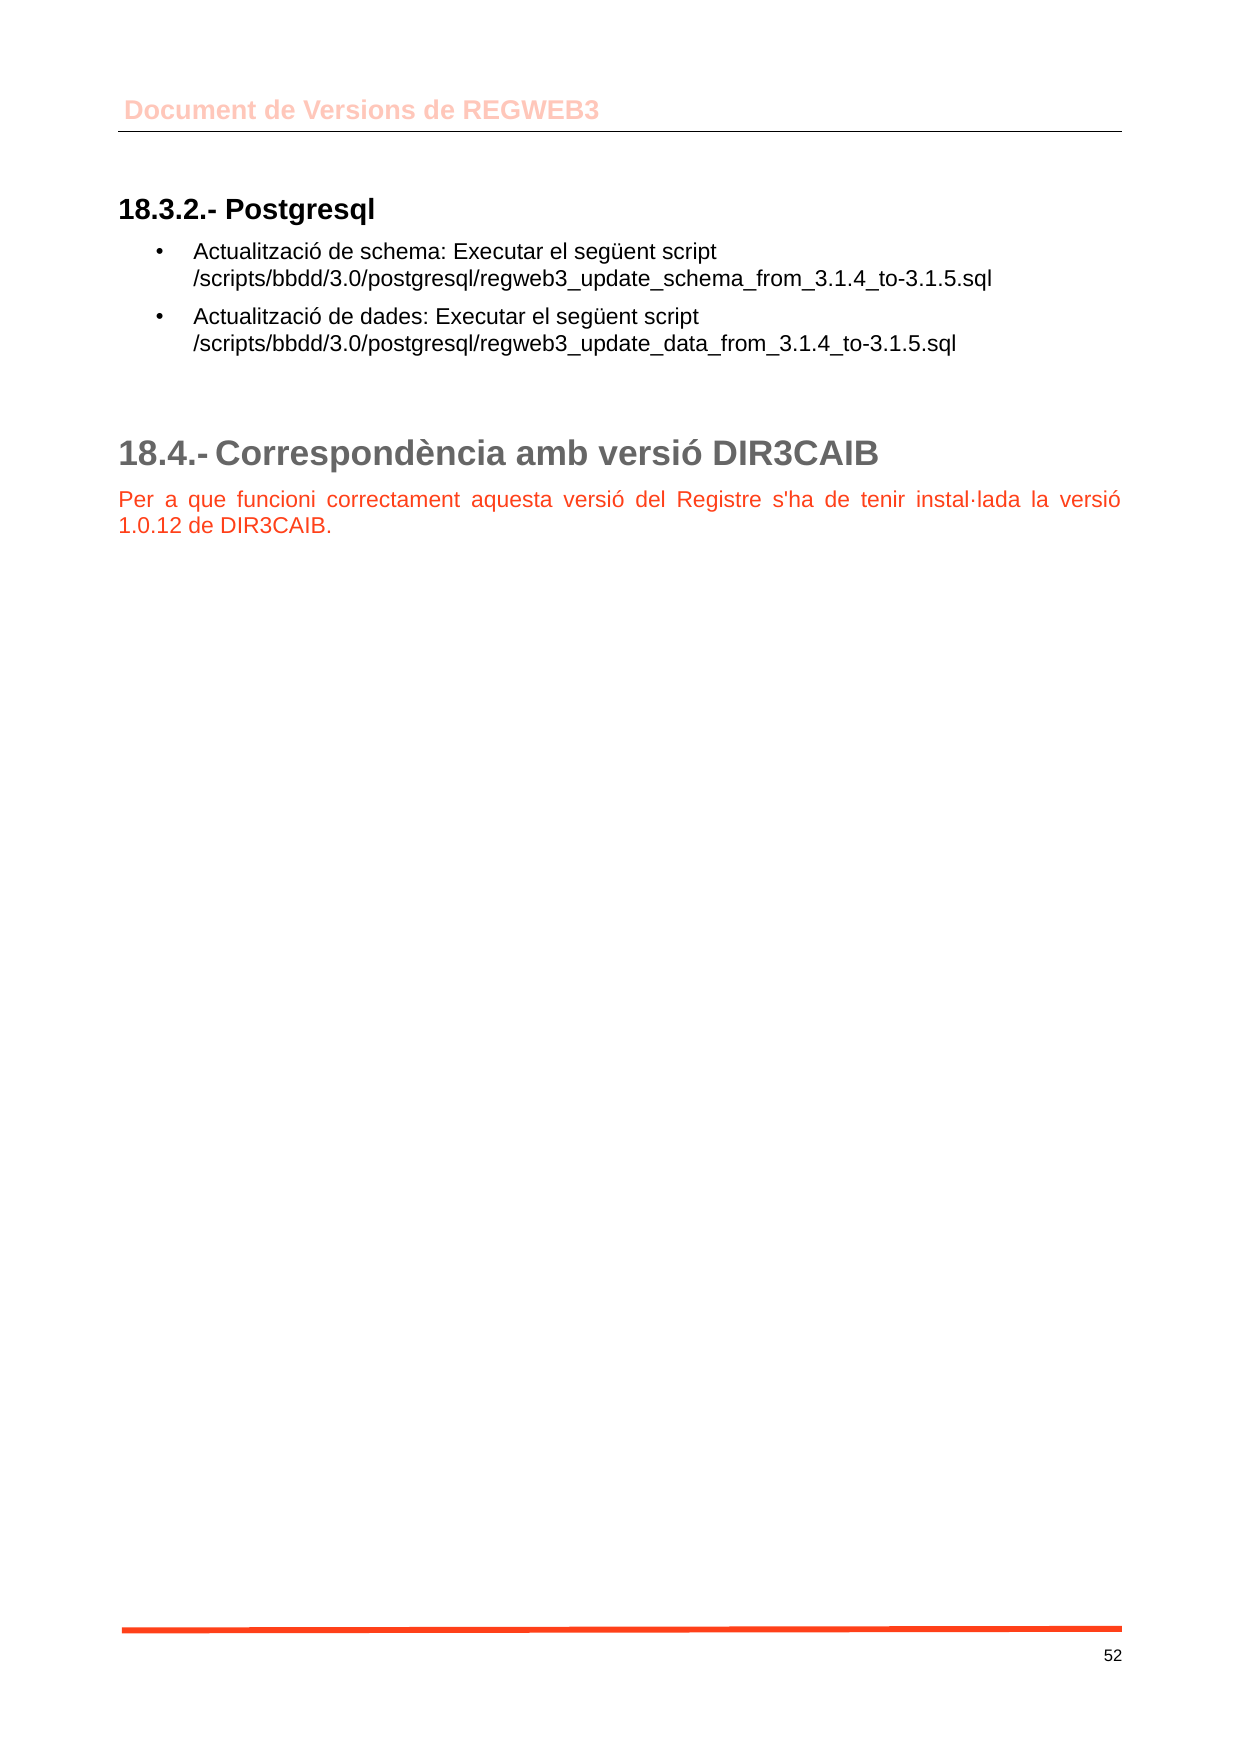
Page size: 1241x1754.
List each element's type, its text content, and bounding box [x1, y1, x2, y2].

list Actualització de schema: Executar el següent script /scripts/bbdd/3.0/postgresql/regweb3_update_schema_from_3.1.4_to-3.1.5.sql [156, 238, 1122, 291]
text Per a que funcioni correctament aquesta versió del Registre s'ha de tenir instal·lada la versió 1.0.12 de DIR3CAIB. [118, 486, 1122, 538]
subtitle Correspondència amb versió DIR3CAIB [118, 432, 1122, 473]
subtitle Postgresql [118, 192, 1122, 226]
list Actualització de dades: Executar el següent script /scripts/bbdd/3.0/postgresql/regweb3_update_data_from_3.1.4_to-3.1.5.sql [156, 303, 1122, 356]
